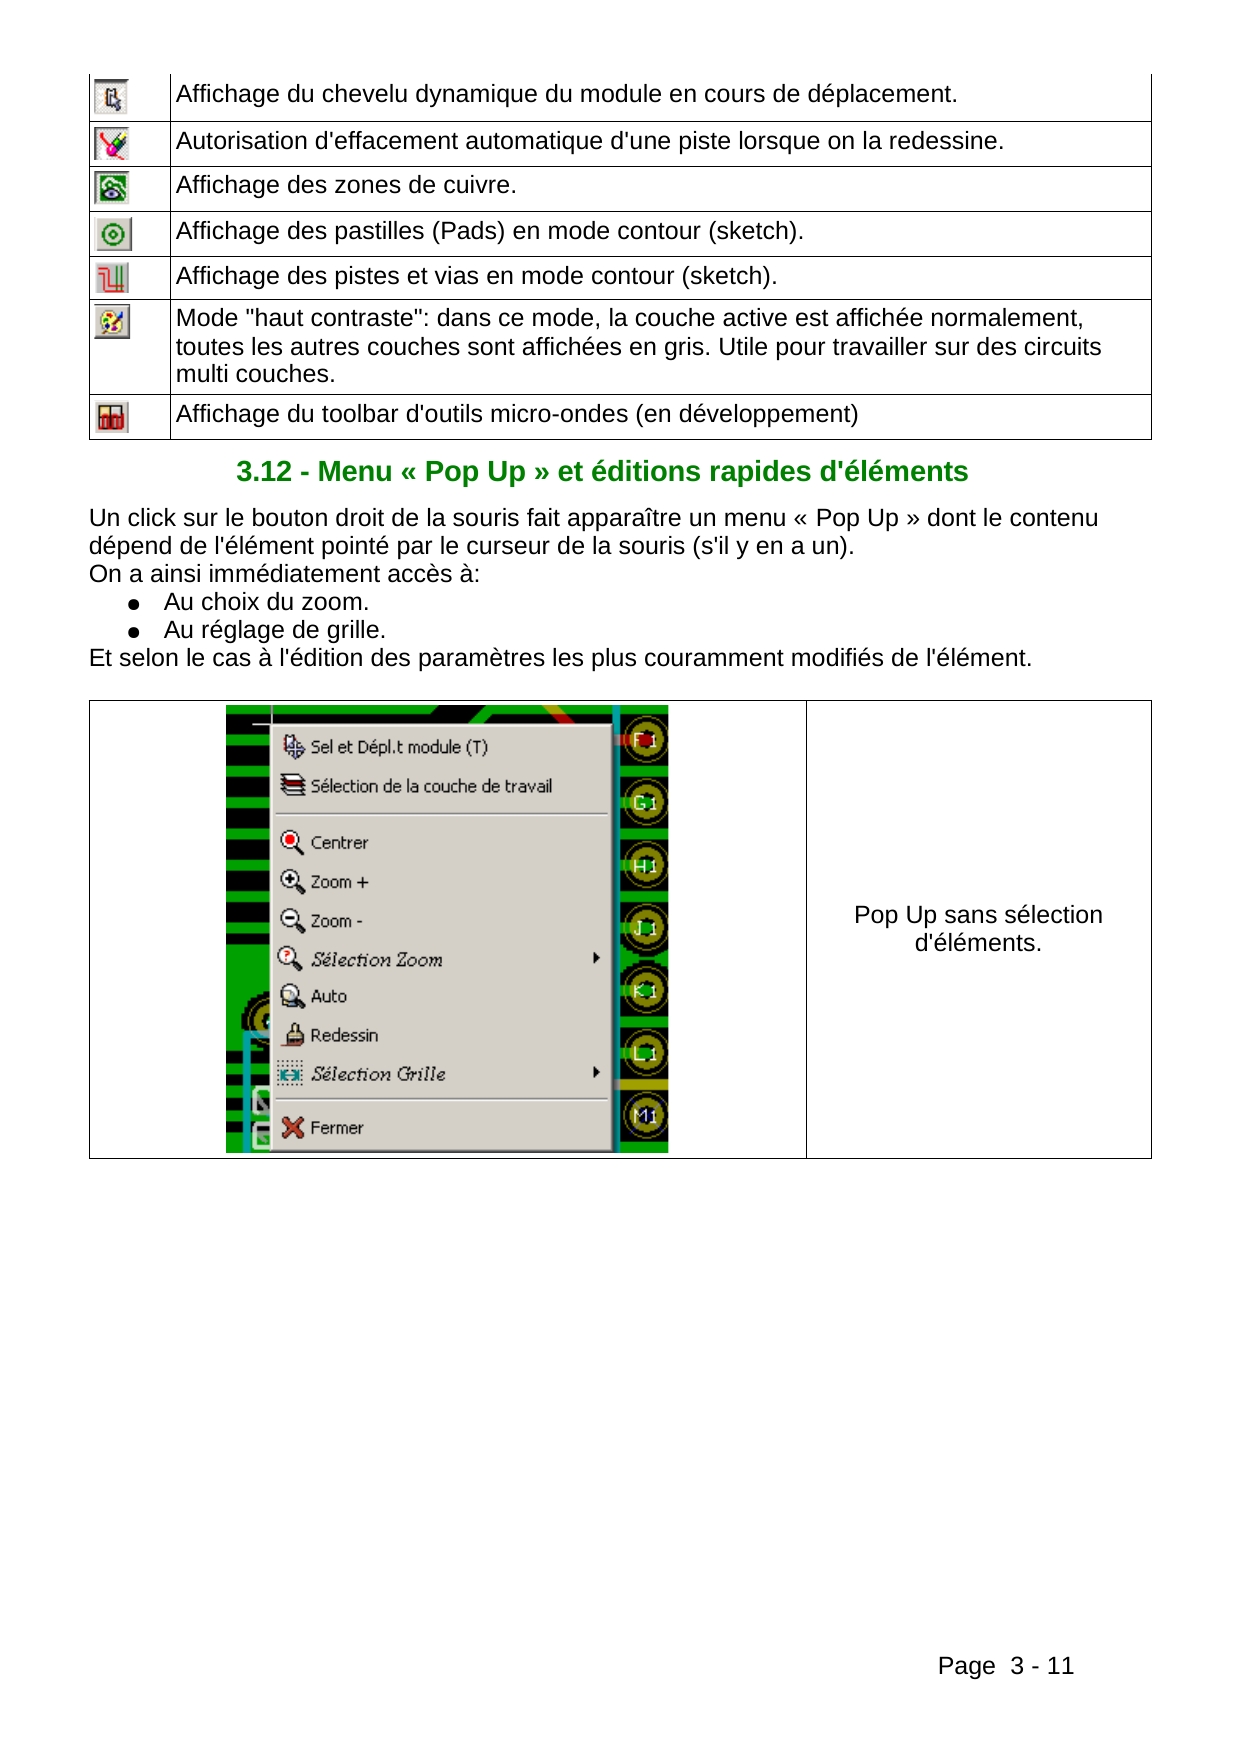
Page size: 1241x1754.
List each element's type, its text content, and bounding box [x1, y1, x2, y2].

picture [94, 217, 133, 251]
text Un click sur le bouton droit de la souris fait apparaître un menu « Pop Up » dont le contenu dépend de l'élément pointé par le curseur de la souris (s'il y en a un). [88, 504, 1152, 560]
table_cell [90, 300, 170, 394]
text On a ainsi immédiatement accès à: [88, 560, 1152, 588]
table_cell Affichage du chevelu dynamique du module en cours de déplacement. [171, 74, 1151, 121]
text Et selon le cas à l'édition des paramètres les plus couramment modifiés de l'élément. [88, 644, 1152, 672]
subtitle Menu « Pop Up » et éditions rapides d'éléments [162, 455, 1152, 487]
table_cell Affichage du toolbar d'outils micro-ondes (en développement) [171, 395, 1151, 439]
list Au réglage de grille. [126, 616, 1152, 644]
table_cell Autorisation d'effacement automatique d'une piste lorsque on la redessine. [171, 122, 1151, 166]
table_cell [90, 212, 170, 256]
table_cell [90, 74, 170, 121]
table_header Pop Up sans sélection d'éléments. [807, 701, 1151, 1158]
table_cell [90, 257, 170, 299]
table_cell [90, 167, 170, 211]
picture [94, 171, 131, 206]
table_cell Affichage des pistes et vias en mode contour (sketch). [171, 257, 1151, 299]
table_cell [90, 395, 170, 439]
table_cell Mode "haut contraste": dans ce mode, la couche active est affichée normalement, toutes les autres couches sont affichées en gris. Utile pour travailler sur des circuits multi couches. [171, 300, 1151, 394]
list Au choix du zoom. [126, 588, 1152, 616]
picture [226, 705, 669, 1153]
table_cell Affichage des pastilles (Pads) en mode contour (sketch). [171, 212, 1151, 256]
table_cell [90, 122, 170, 166]
picture [94, 400, 129, 433]
table_cell Affichage des zones de cuivre. [171, 167, 1151, 211]
picture [94, 79, 129, 116]
picture [94, 304, 131, 339]
table_header [90, 701, 806, 1158]
